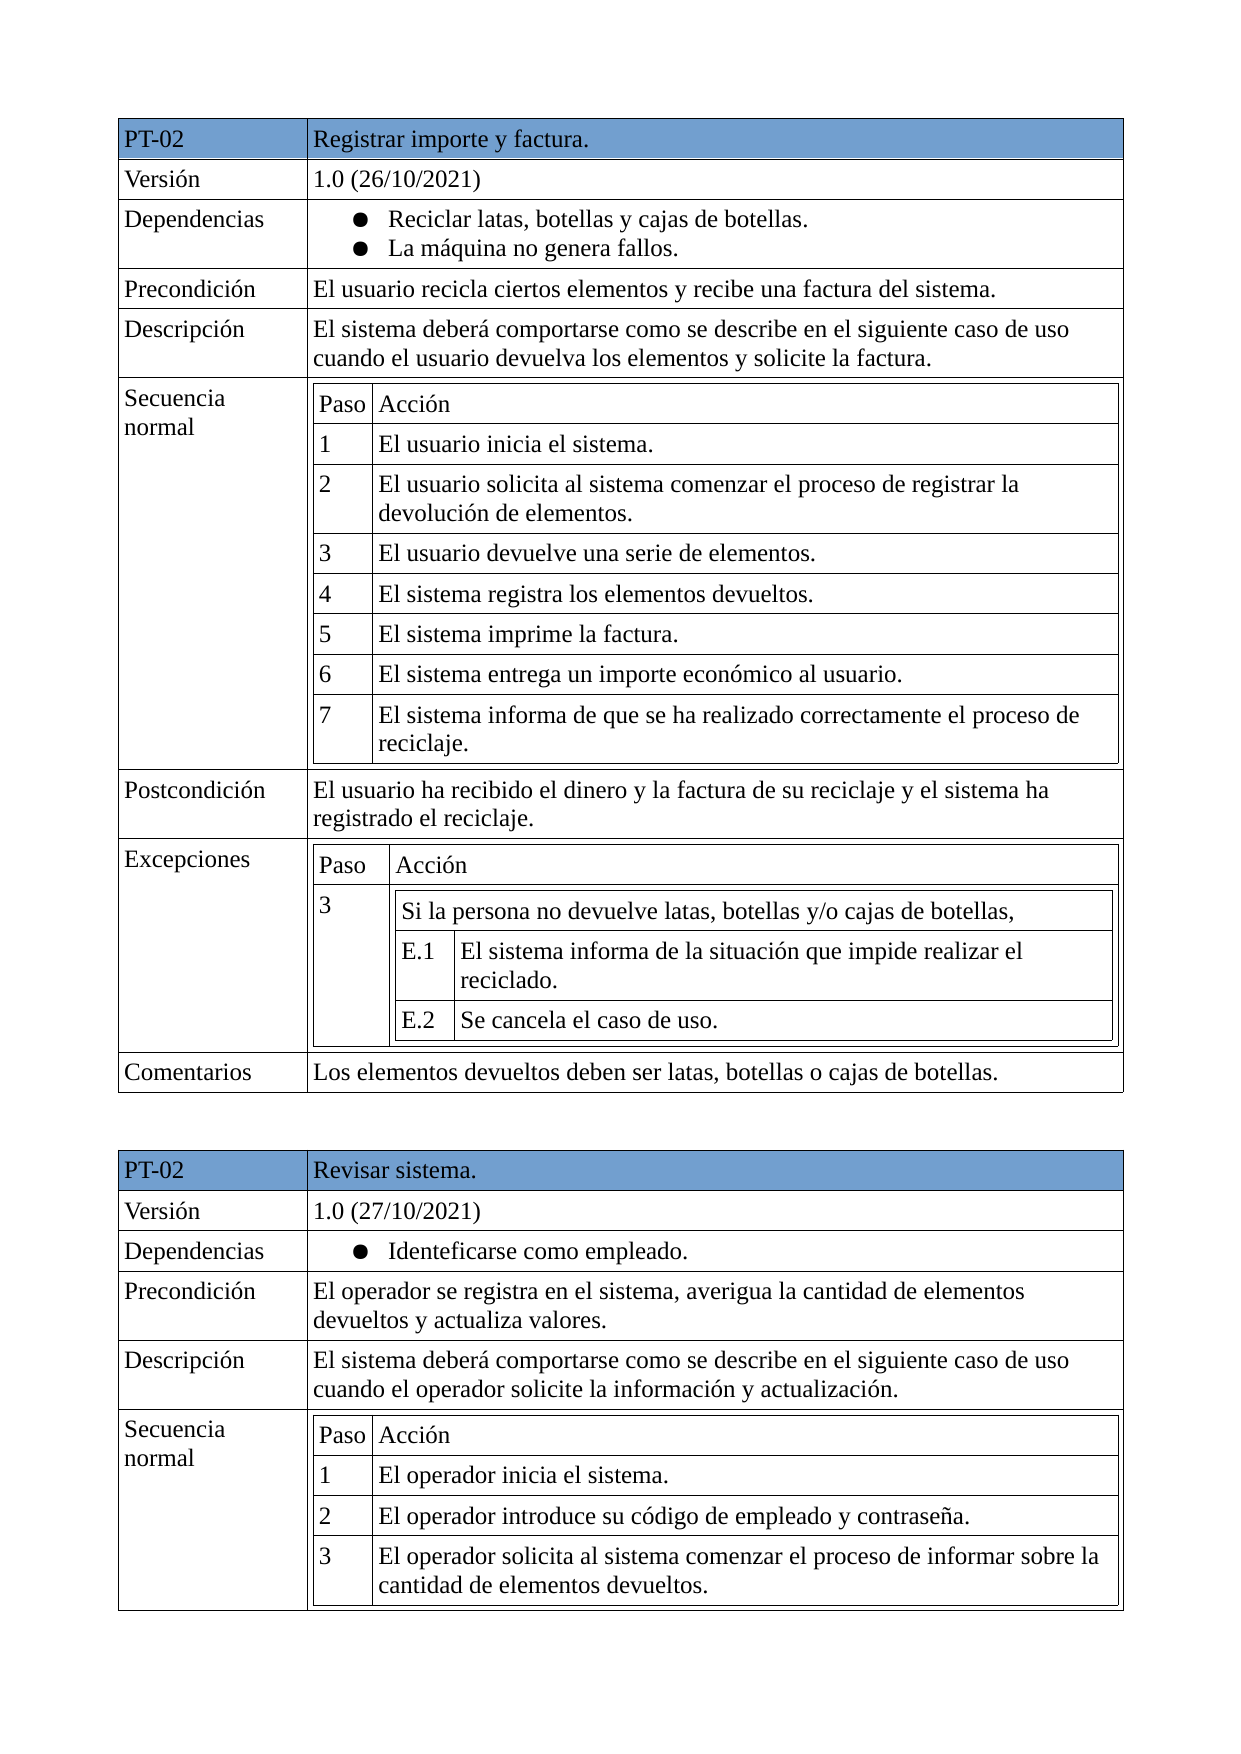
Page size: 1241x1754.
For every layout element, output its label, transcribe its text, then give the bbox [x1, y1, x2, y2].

table_cell 3 [314, 1536, 372, 1604]
table_cell 6 [314, 655, 372, 694]
table_cell Se cancela el caso de uso. [455, 1001, 1112, 1040]
table_header Paso [314, 1416, 372, 1455]
table_cell El operador solicita al sistema comenzar el proceso de informar sobre la cantidad de elementos devueltos. [373, 1536, 1118, 1604]
table_cell 2 [314, 465, 372, 533]
table_cell El sistema imprime la factura. [373, 614, 1118, 654]
table_cell El operador introduce su código de empleado y contraseña. [373, 1496, 1118, 1535]
table_cell 2 [314, 1496, 372, 1535]
table_header Acción [390, 845, 1118, 884]
table_cell El sistema deberá comportarse como se describe en el siguiente caso de uso cuando el usuario devuelva los elementos y solicite la factura. [308, 309, 1123, 377]
table_header Si la persona no devuelve latas, botellas y/o cajas de botellas, [396, 891, 1112, 930]
table_cell 1.0 (27/10/2021) [308, 1191, 1123, 1230]
table_cell Versión [119, 160, 307, 199]
table_cell 3 [314, 534, 372, 573]
table_cell Precondición [119, 269, 307, 308]
table_cell El usuario inicia el sistema. [373, 424, 1118, 464]
table_cell Comentarios [119, 1053, 307, 1092]
table_cell Secuencia normal [119, 1410, 307, 1610]
table_header Revisar sistema. [308, 1151, 1123, 1190]
table_header Paso [314, 384, 372, 423]
table_cell El usuario devuelve una serie de elementos. [373, 534, 1118, 573]
table_cell 3 [314, 885, 389, 1046]
table_cell [308, 1410, 1123, 1610]
table_cell El sistema informa de que se ha realizado correctamente el proceso de reciclaje. [373, 695, 1118, 763]
table_cell Excepciones [119, 839, 307, 1052]
table_cell Descripción [119, 1341, 307, 1409]
table_cell Descripción [119, 309, 307, 377]
table_cell Precondición [119, 1272, 307, 1339]
table_cell Los elementos devueltos deben ser latas, botellas o cajas de botellas. [308, 1053, 1123, 1092]
table_cell 1 [314, 424, 372, 464]
table_cell 5 [314, 614, 372, 654]
table_cell El sistema registra los elementos devueltos. [373, 574, 1118, 613]
table_cell 1.0 (26/10/2021) [308, 160, 1123, 199]
table_cell [390, 885, 1118, 1046]
table_header PT-02 [119, 119, 307, 158]
table_header Acción [373, 1416, 1118, 1455]
table_cell El usuario solicita al sistema comenzar el proceso de registrar la devolución de elementos. [373, 465, 1118, 533]
table_cell El usuario recicla ciertos elementos y recibe una factura del sistema. [308, 269, 1123, 308]
table_cell [308, 378, 1123, 769]
table_cell El sistema entrega un importe económico al usuario. [373, 655, 1118, 694]
table_cell 1 [314, 1456, 372, 1495]
table_header Registrar importe y factura. [308, 119, 1123, 158]
table_cell Reciclar latas, botellas y cajas de botellas. La máquina no genera fallos. [308, 200, 1123, 268]
table_cell E.2 [396, 1001, 454, 1040]
table_cell Versión [119, 1191, 307, 1230]
table_cell El sistema deberá comportarse como se describe en el siguiente caso de uso cuando el operador solicite la información y actualización. [308, 1341, 1123, 1409]
table_cell Dependencias [119, 1231, 307, 1271]
table_cell 4 [314, 574, 372, 613]
table_cell Identeficarse como empleado. [308, 1231, 1123, 1271]
table_cell [308, 839, 1123, 1052]
table_cell El operador se registra en el sistema, averigua la cantidad de elementos devueltos y actualiza valores. [308, 1272, 1123, 1339]
table_cell Secuencia normal [119, 378, 307, 769]
table_header PT-02 [119, 1151, 307, 1190]
table_header E.1 [396, 931, 454, 999]
table_header Paso [314, 845, 389, 884]
table_cell Postcondición [119, 770, 307, 838]
table_cell El operador inicia el sistema. [373, 1456, 1118, 1495]
table_cell Dependencias [119, 200, 307, 268]
table_cell 7 [314, 695, 372, 763]
table_header El sistema informa de la situación que impide realizar el reciclado. [455, 931, 1112, 999]
table_header Acción [373, 384, 1118, 423]
table_cell El usuario ha recibido el dinero y la factura de su reciclaje y el sistema ha registrado el reciclaje. [308, 770, 1123, 838]
